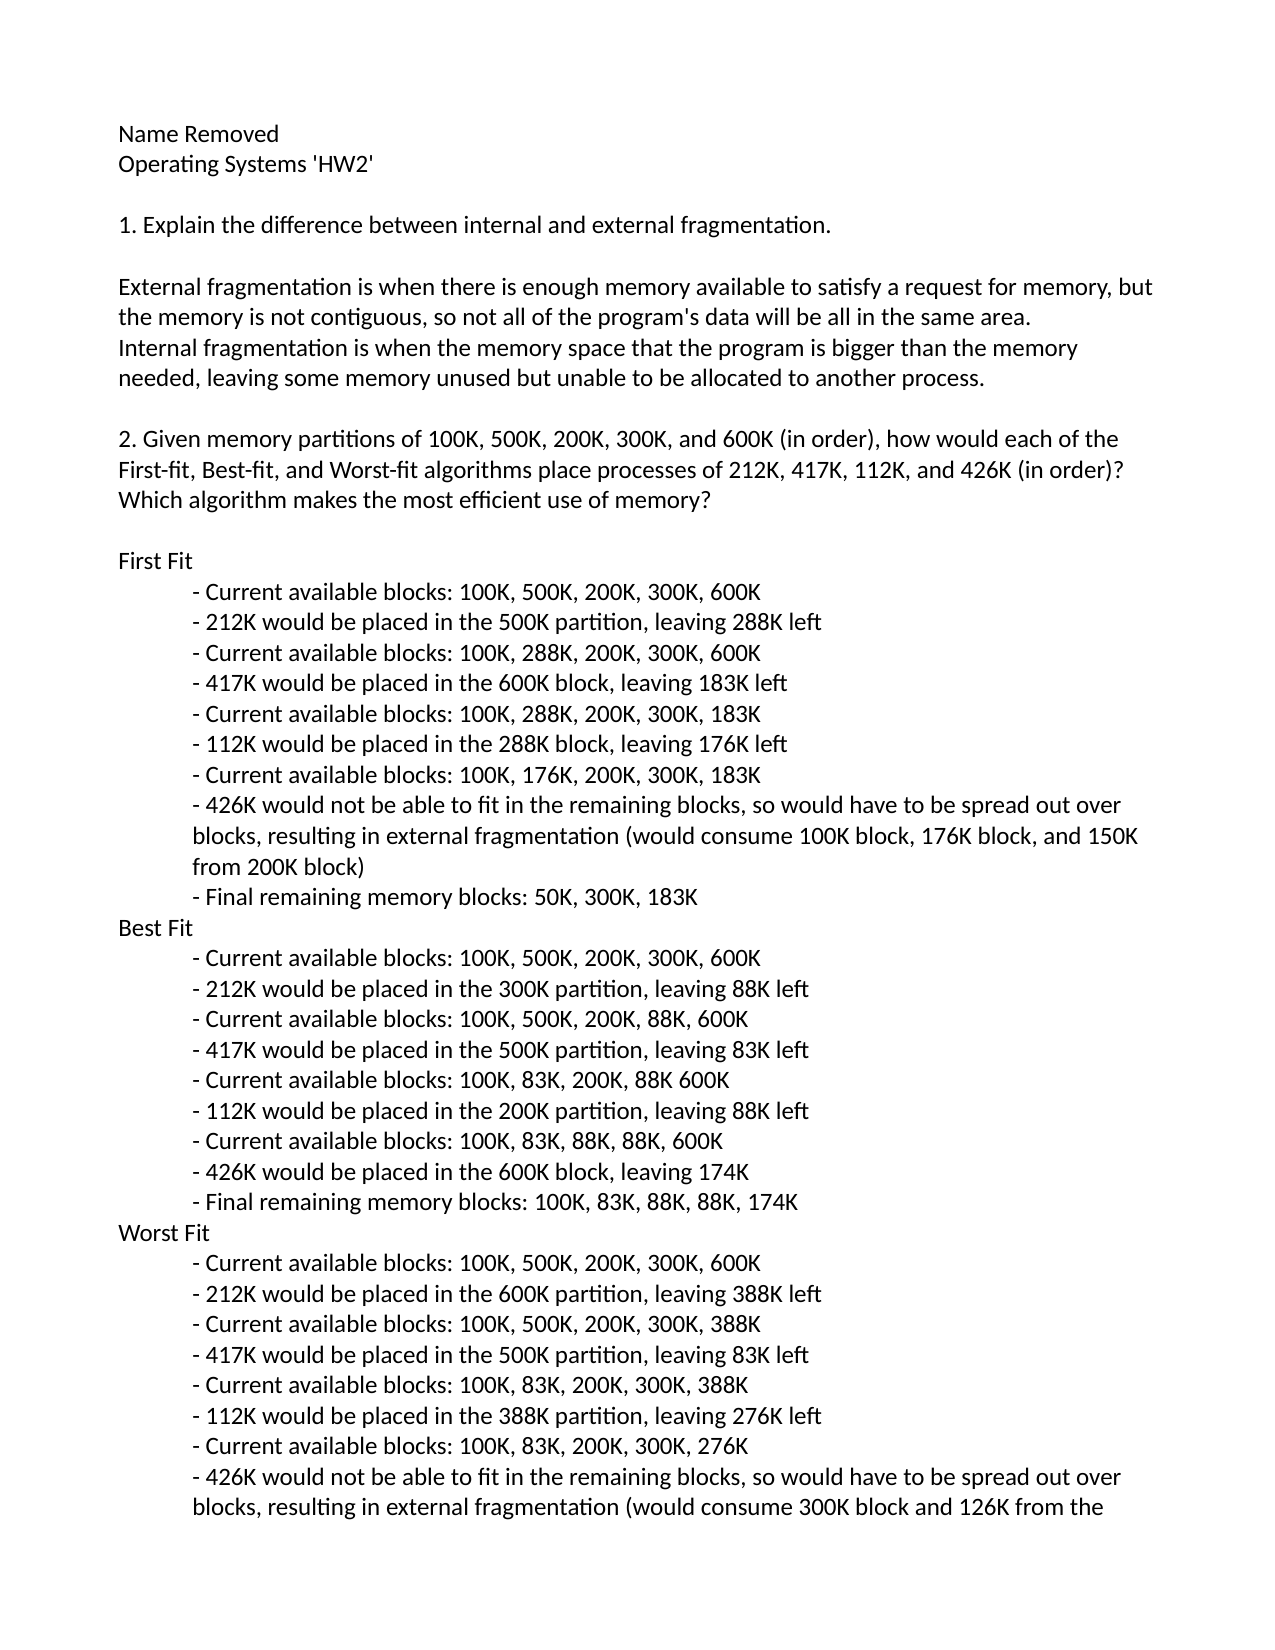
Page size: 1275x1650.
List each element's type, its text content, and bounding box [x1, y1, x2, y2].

text Best Fit [118, 912, 1157, 942]
text Name Removed [118, 118, 1157, 149]
text - 417K would be placed in the 500K partition, leaving 83K left [118, 1034, 1157, 1064]
text - Current available blocks: 100K, 500K, 200K, 300K, 388K [118, 1308, 1157, 1339]
text Operating Systems 'HW2' [118, 149, 1157, 179]
text - Current available blocks: 100K, 500K, 200K, 300K, 600K [118, 576, 1157, 606]
text 2. Given memory partitions of 100K, 500K, 200K, 300K, and 600K (in order), how would each of the First-fit, Best-fit, and Worst-fit algorithms place processes of 212K, 417K, 112K, and 426K (in order)? Which algorithm makes the most efficient use of memory? [118, 423, 1157, 515]
text - 112K would be placed in the 200K partition, leaving 88K left [118, 1095, 1157, 1125]
text - Current available blocks: 100K, 288K, 200K, 300K, 600K [118, 637, 1157, 667]
text Worst Fit [118, 1217, 1157, 1247]
text - Final remaining memory blocks: 100K, 83K, 88K, 88K, 174K [118, 1186, 1157, 1217]
text - Current available blocks: 100K, 500K, 200K, 88K, 600K [118, 1003, 1157, 1034]
text Internal fragmentation is when the memory space that the program is bigger than the memory needed, leaving some memory unused but unable to be allocated to another process. [118, 332, 1157, 393]
text - 426K would not be able to fit in the remaining blocks, so would have to be spread out over blocks, resulting in external fragmentation (would consume 300K block and 126K from the [118, 1461, 1157, 1522]
text - 417K would be placed in the 600K block, leaving 183K left [118, 667, 1157, 698]
text - 426K would not be able to fit in the remaining blocks, so would have to be spread out over blocks, resulting in external fragmentation (would consume 100K block, 176K block, and 150K from 200K block) [118, 789, 1157, 881]
text - Current available blocks: 100K, 500K, 200K, 300K, 600K [118, 942, 1157, 973]
text - Current available blocks: 100K, 83K, 200K, 300K, 388K [118, 1369, 1157, 1400]
text - Current available blocks: 100K, 176K, 200K, 300K, 183K [118, 759, 1157, 789]
text - 417K would be placed in the 500K partition, leaving 83K left [118, 1339, 1157, 1369]
text - Final remaining memory blocks: 50K, 300K, 183K [118, 881, 1157, 912]
text - 212K would be placed in the 600K partition, leaving 388K left [118, 1278, 1157, 1308]
text - Current available blocks: 100K, 288K, 200K, 300K, 183K [118, 698, 1157, 728]
text - 212K would be placed in the 500K partition, leaving 288K left [118, 606, 1157, 637]
text - Current available blocks: 100K, 500K, 200K, 300K, 600K [118, 1247, 1157, 1278]
text - Current available blocks: 100K, 83K, 200K, 300K, 276K [118, 1431, 1157, 1461]
text - 112K would be placed in the 388K partition, leaving 276K left [118, 1400, 1157, 1431]
text External fragmentation is when there is enough memory available to satisfy a request for memory, but the memory is not contiguous, so not all of the program's data will be all in the same area. [118, 271, 1157, 332]
text - 212K would be placed in the 300K partition, leaving 88K left [118, 973, 1157, 1003]
text - 112K would be placed in the 288K block, leaving 176K left [118, 728, 1157, 759]
text 1. Explain the difference between internal and external fragmentation. [118, 210, 1157, 240]
text - Current available blocks: 100K, 83K, 88K, 88K, 600K [118, 1125, 1157, 1156]
text - Current available blocks: 100K, 83K, 200K, 88K 600K [118, 1064, 1157, 1095]
text First Fit [118, 545, 1157, 576]
text - 426K would be placed in the 600K block, leaving 174K [118, 1156, 1157, 1186]
